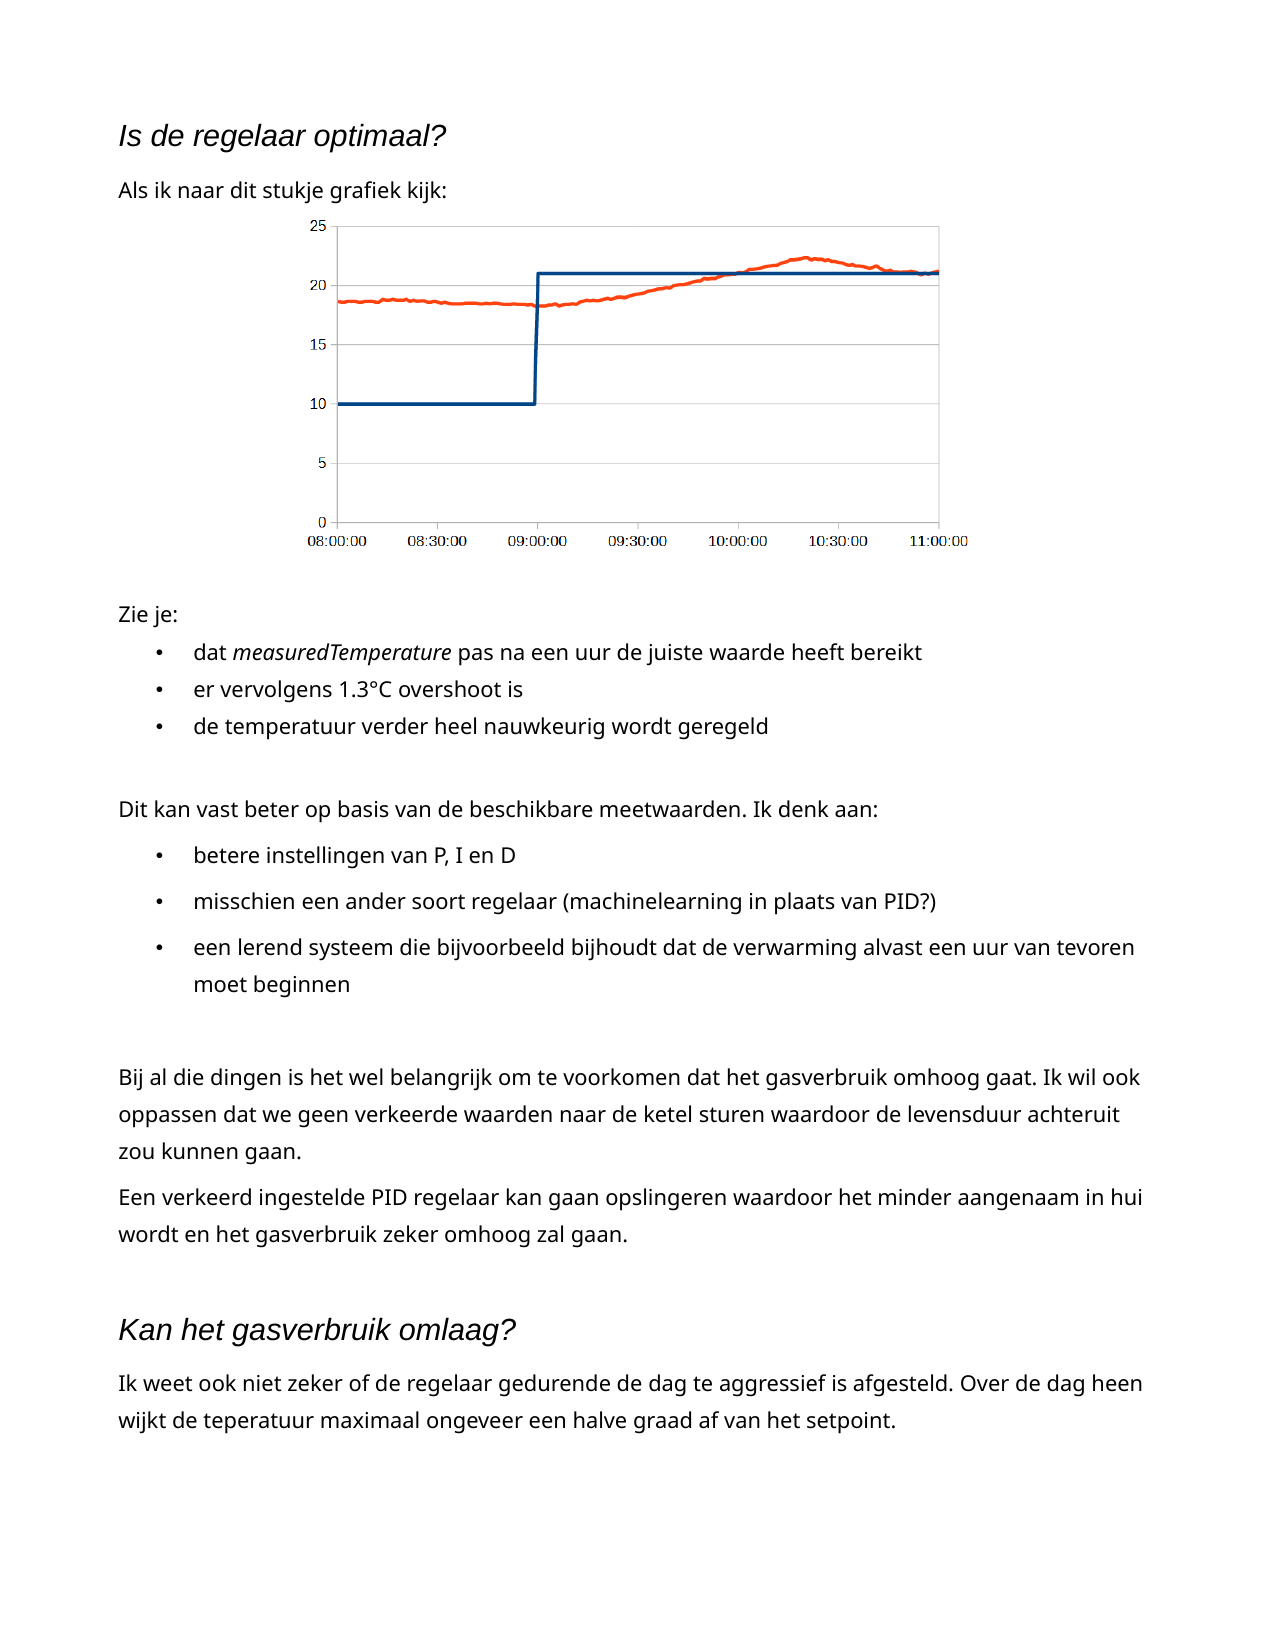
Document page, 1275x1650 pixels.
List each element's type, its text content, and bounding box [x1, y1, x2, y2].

list misschien een ander soort regelaar (machinelearning in plaats van PID?) [156, 886, 1157, 916]
text Als ik naar dit stukje grafiek kijk: [118, 175, 1157, 204]
text Ik weet ook niet zeker of de regelaar gedurende de dag te aggressief is afgesteld. Over de dag heen wijkt de teperatuur maximaal ongeveer een halve graad af van het setpoint. [118, 1368, 1157, 1435]
list er vervolgens 1.3°C overshoot is [156, 674, 1157, 703]
list dat measuredTemperature pas na een uur de juiste waarde heeft bereikt [156, 636, 1157, 666]
subtitle Kan het gasverbruik omlaag? [118, 1311, 1157, 1346]
list betere instellingen van P, I en D [156, 840, 1157, 870]
subtitle Is de regelaar optimaal? [118, 118, 1157, 153]
text Dit kan vast beter op basis van de beschikbare meetwaarden. Ik denk aan: [118, 794, 1157, 824]
list de temperatuur verder heel nauwkeurig wordt geregeld [156, 711, 1157, 741]
text Bij al die dingen is het wel belangrijk om te voorkomen dat het gasverbruik omhoog gaat. Ik wil ook oppassen dat we geen verkeerde waarden naar de ketel sturen waardoor de levensduur achteruit zou kunnen gaan. [118, 1061, 1157, 1166]
text Zie je: [118, 599, 1157, 629]
text Een verkeerd ingestelde PID regelaar kan gaan opslingeren waardoor het minder aangenaam in hui wordt en het gasverbruik zeker omhoog zal gaan. [118, 1182, 1157, 1249]
picture [307, 220, 968, 546]
list een lerend systeem die bijvoorbeeld bijhoudt dat de verwarming alvast een uur van tevoren moet beginnen [156, 932, 1157, 999]
